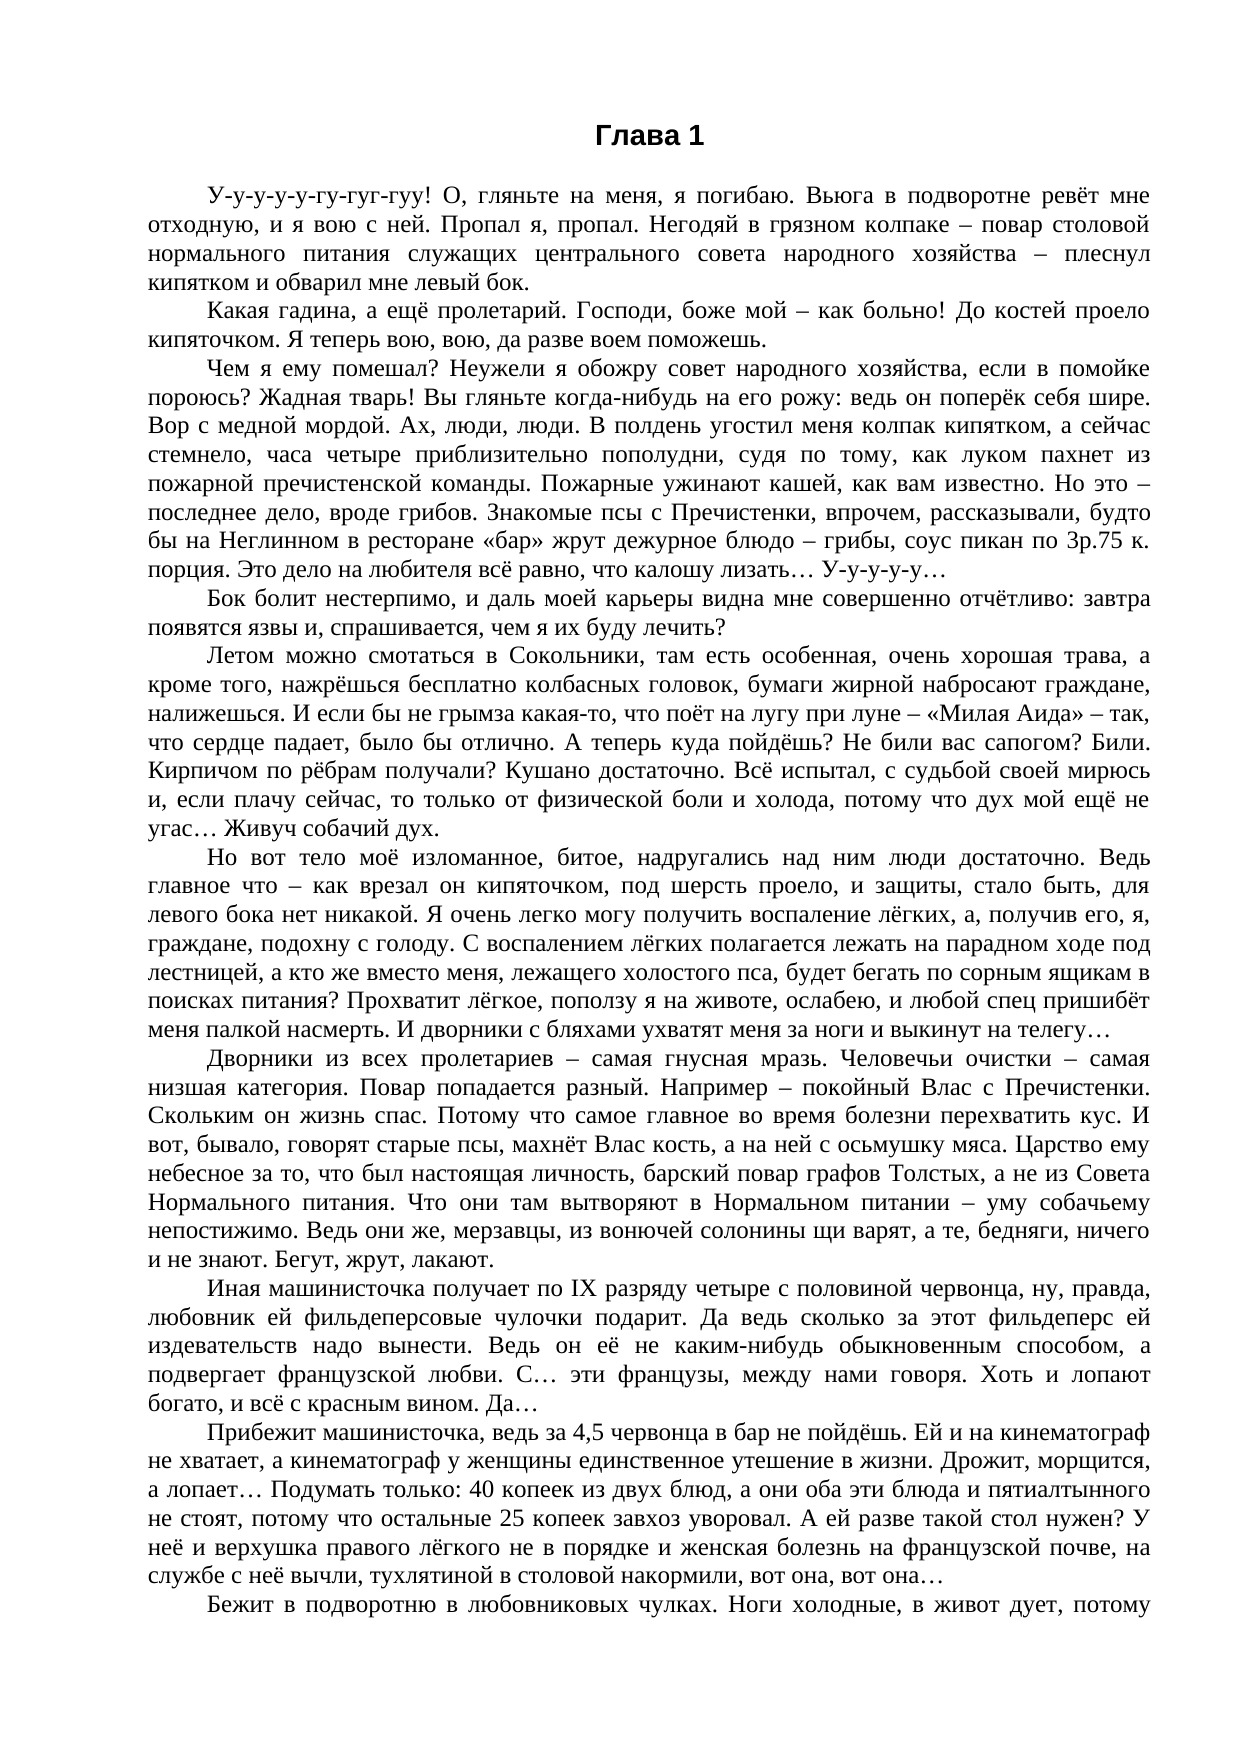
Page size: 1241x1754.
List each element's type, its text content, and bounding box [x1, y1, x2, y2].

text Дворники из всех пролетариев – самая гнусная мразь. Человечьи очистки – самая низшая категория. Повар попадается разный. Например – покойный Влас с Пречистенки. Скольким он жизнь спас. Потому что самое главное во время болезни перехватить кус. И вот, бывало, говорят старые псы, махнёт Влас кость, а на ней с осьмушку мяса. Царство ему небесное за то, что был настоящая личность, барский повар графов Толстых, а не из Совета Нормального питания. Что они там вытворяют в Нормальном питании – уму собачьему непостижимо. Ведь они же, мерзавцы, из вонючей солонины щи варят, а те, бедняги, ничего и не знают. Бегут, жрут, лакают. [148, 1043, 1152, 1273]
text Чем я ему помешал? Неужели я обожру совет народного хозяйства, если в помойке пороюсь? Жадная тварь! Вы гляньте когда-нибудь на его рожу: ведь он поперёк себя шире. Вор с медной мордой. Ах, люди, люди. В полдень угостил меня колпак кипятком, а сейчас стемнело, часа четыре приблизительно пополудни, судя по тому, как луком пахнет из пожарной пречистенской команды. Пожарные ужинают кашей, как вам известно. Но это – последнее дело, вроде грибов. Знакомые псы с Пречистенки, впрочем, рассказывали, будто бы на Неглинном в ресторане «бар» жрут дежурное блюдо – грибы, соус пикан по 3р.75 к. порция. Это дело на любителя всё равно, что калошу лизать… У-у-у-у-у… [148, 353, 1152, 583]
text Бок болит нестерпимо, и даль моей карьеры видна мне совершенно отчётливо: завтра появятся язвы и, спрашивается, чем я их буду лечить? [148, 583, 1152, 640]
text Бежит в подворотню в любовниковых чулках. Ноги холодные, в живот дует, потому [148, 1589, 1152, 1618]
text Прибежит машинисточка, ведь за 4,5 червонца в бар не пойдёшь. Ей и на кинематограф не хватает, а кинематограф у женщины единственное утешение в жизни. Дрожит, морщится, а лопает… Подумать только: 40 копеек из двух блюд, а они оба эти блюда и пятиалтынного не стоят, потому что остальные 25 копеек завхоз уворовал. А ей разве такой стол нужен? У неё и верхушка правого лёгкого не в порядке и женская болезнь на французской почве, на службе с неё вычли, тухлятиной в столовой накормили, вот она, вот она… [148, 1417, 1152, 1589]
text Какая гадина, а ещё пролетарий. Господи, боже мой – как больно! До костей проело кипяточком. Я теперь вою, вою, да разве воем поможешь. [148, 295, 1152, 353]
text Но вот тело моё изломанное, битое, надругались над ним люди достаточно. Ведь главное что – как врезал он кипяточком, под шерсть проело, и защиты, стало быть, для левого бока нет никакой. Я очень легко могу получить воспаление лёгких, а, получив его, я, граждане, подохну с голоду. С воспалением лёгких полагается лежать на парадном ходе под лестницей, а кто же вместо меня, лежащего холостого пса, будет бегать по сорным ящикам в поисках питания? Прохватит лёгкое, поползу я на животе, ослабею, и любой спец пришибёт меня палкой насмерть. И дворники с бляхами ухватят меня за ноги и выкинут на телегу… [148, 842, 1152, 1043]
text Иная машинисточка получает по IX разряду четыре с половиной червонца, ну, правда, любовник ей фильдеперсовые чулочки подарит. Да ведь сколько за этот фильдеперс ей издевательств надо вынести. Ведь он её не каким-нибудь обыкновенным способом, а подвергает французской любви. С… эти французы, между нами говоря. Хоть и лопают богато, и всё с красным вином. Да… [148, 1273, 1152, 1417]
text У-у-у-у-у-гу-гуг-гуу! О, гляньте на меня, я погибаю. Вьюга в подворотне ревёт мне отходную, и я вою с ней. Пропал я, пропал. Негодяй в грязном колпаке – повар столовой нормального питания служащих центрального совета народного хозяйства – плеснул кипятком и обварил мне левый бок. [148, 180, 1152, 295]
text Летом можно смотаться в Сокольники, там есть особенная, очень хорошая трава, а кроме того, нажрёшься бесплатно колбасных головок, бумаги жирной набросают граждане, налижешься. И если бы не грымза какая-то, что поёт на лугу при луне – «Милая Аида» – так, что сердце падает, было бы отлично. А теперь куда пойдёшь? Не били вас сапогом? Били. Кирпичом по рёбрам получали? Кушано достаточно. Всё испытал, с судьбой своей мирюсь и, если плачу сейчас, то только от физической боли и холода, потому что дух мой ещё не угас… Живуч собачий дух. [148, 640, 1152, 842]
subtitle Глава 1 [148, 118, 1152, 152]
